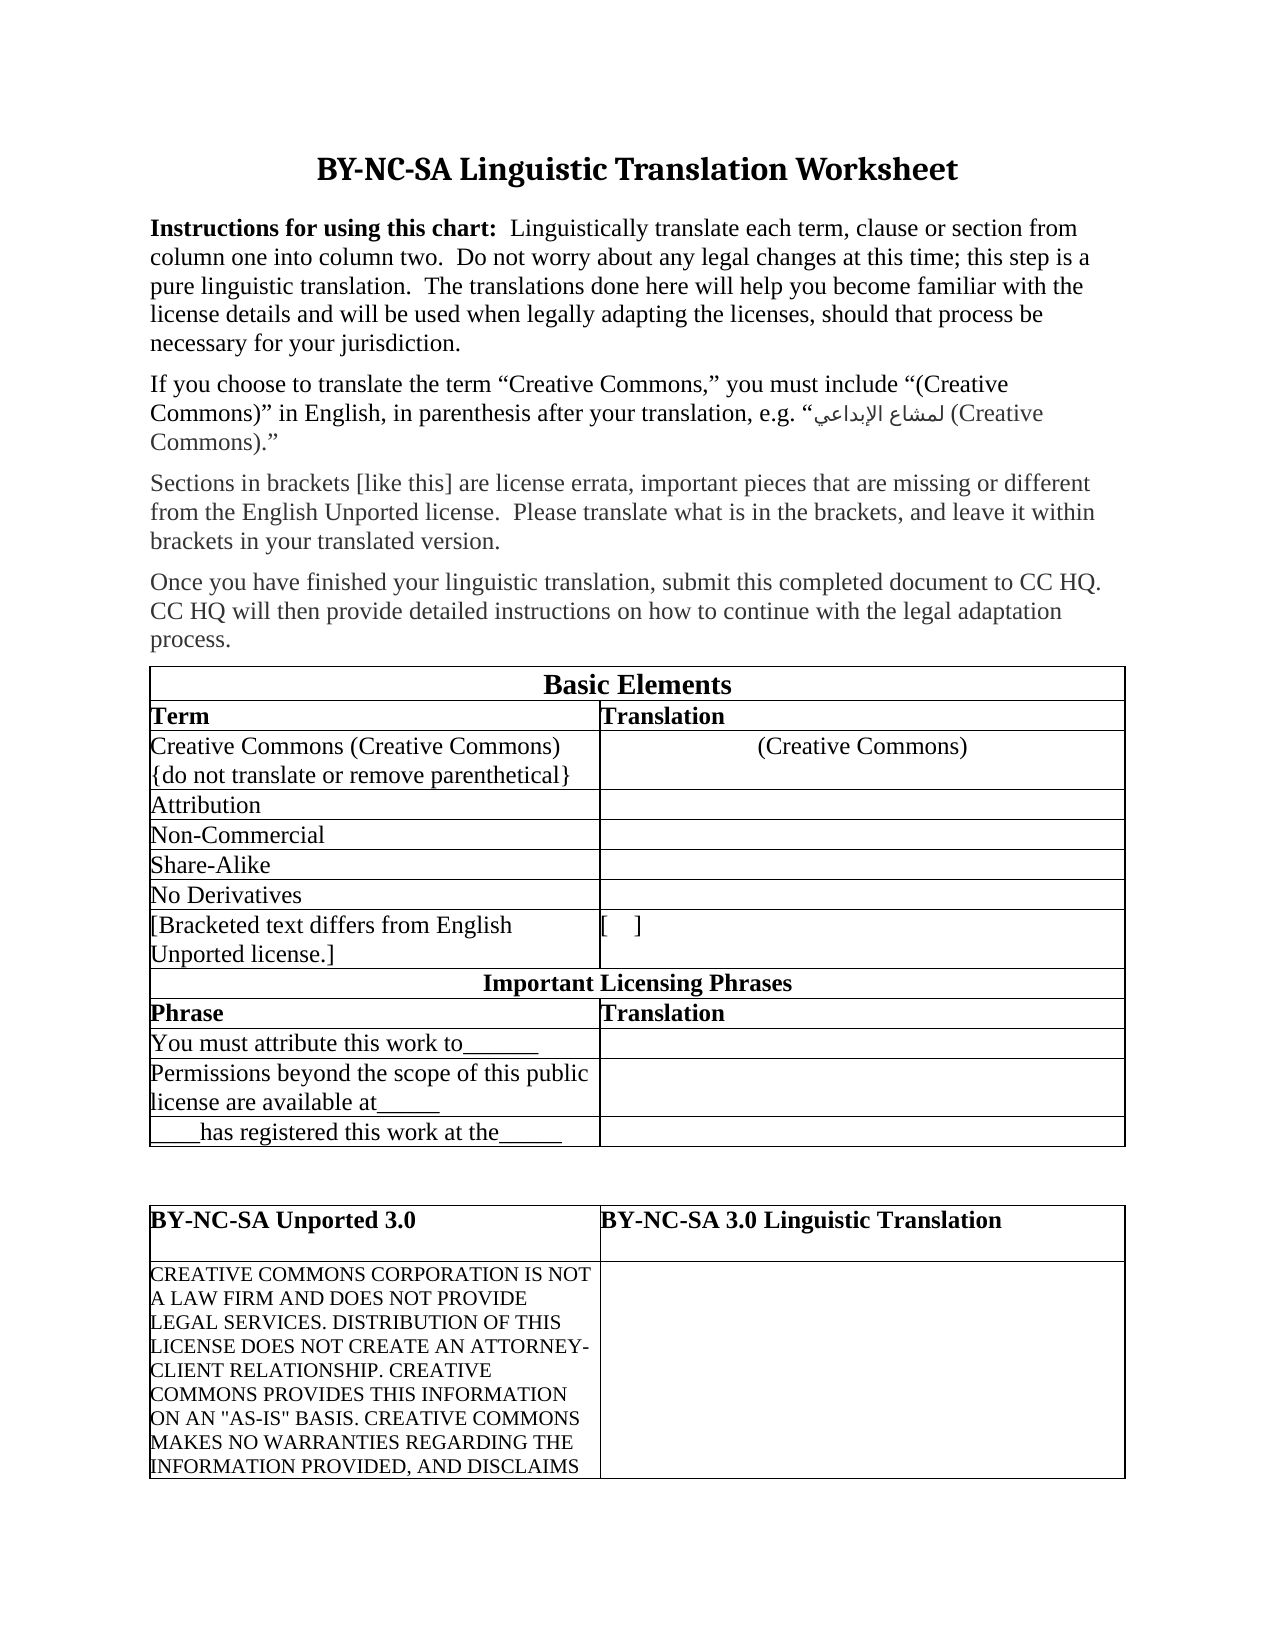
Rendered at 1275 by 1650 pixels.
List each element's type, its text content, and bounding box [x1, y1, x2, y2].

table_cell Term [151, 701, 599, 730]
table_cell Non-Commercial [151, 820, 599, 849]
table_cell Attribution [151, 790, 599, 819]
table_cell [Bracketed text differs from English Unported license.] [151, 910, 599, 967]
table_cell No Derivatives [151, 880, 599, 909]
table_cell [601, 790, 1124, 819]
table_cell Share-Alike [151, 850, 599, 879]
text If you choose to translate the term “Creative Commons,” you must include “(Creative Commons)” in English, in parenthesis after your translation, e.g. “لمشاع الإبداعي (Creative Commons).” [150, 369, 1125, 456]
text Instructions for using this chart: Linguistically translate each term, clause or section from column one into column two. Do not worry about any legal changes at this time; this step is a pure linguistic translation. The translations done here will help you become familiar with the license details and will be used when legally adapting the licenses, should that process be necessary for your jurisdiction. [150, 213, 1125, 357]
table_cell Phrase [151, 999, 599, 1027]
table_cell [601, 880, 1124, 909]
table_cell [601, 820, 1124, 849]
table_cell Permissions beyond the scope of this public license are available at_____ [151, 1059, 599, 1116]
table_cell Translation [601, 999, 1124, 1027]
table_cell [601, 1059, 1124, 1116]
title BY-NC-SA Linguistic Translation Worksheet [150, 150, 1125, 188]
text Once you have finished your linguistic translation, submit this completed document to CC HQ. CC HQ will then provide detailed instructions on how to continue with the legal adaptation process. [150, 567, 1125, 653]
table_header Basic Elements [151, 667, 1124, 700]
table_header BY-NC-SA 3.0 Linguistic Translation [601, 1206, 1124, 1261]
table_cell [601, 1029, 1124, 1057]
table_cell Translation [601, 701, 1124, 730]
table_cell [601, 1117, 1124, 1146]
table_cell Important Licensing Phrases [151, 969, 1124, 997]
table_header BY-NC-SA Unported 3.0 [151, 1206, 600, 1261]
table_cell [ ] [601, 910, 1124, 967]
table_cell [601, 1262, 1124, 1478]
table_cell (Creative Commons) [601, 731, 1124, 789]
table_cell CREATIVE COMMONS CORPORATION IS NOT A LAW FIRM AND DOES NOT PROVIDE LEGAL SERVICES. DISTRIBUTION OF THIS LICENSE DOES NOT CREATE AN ATTORNEY-CLIENT RELATIONSHIP. CREATIVE COMMONS PROVIDES THIS INFORMATION ON AN "AS-IS" BASIS. CREATIVE COMMONS MAKES NO WARRANTIES REGARDING THE INFORMATION PROVIDED, AND DISCLAIMS [151, 1262, 600, 1478]
table_cell ____has registered this work at the_____ [151, 1117, 599, 1146]
table_cell Creative Commons (Creative Commons) {do not translate or remove parenthetical} [151, 731, 599, 789]
text Sections in brackets [like this] are license errata, important pieces that are missing or different from the English Unported license. Please translate what is in the brackets, and leave it within brackets in your translated version. [150, 468, 1125, 554]
table_cell [601, 850, 1124, 879]
table_cell You must attribute this work to______ [151, 1029, 599, 1057]
